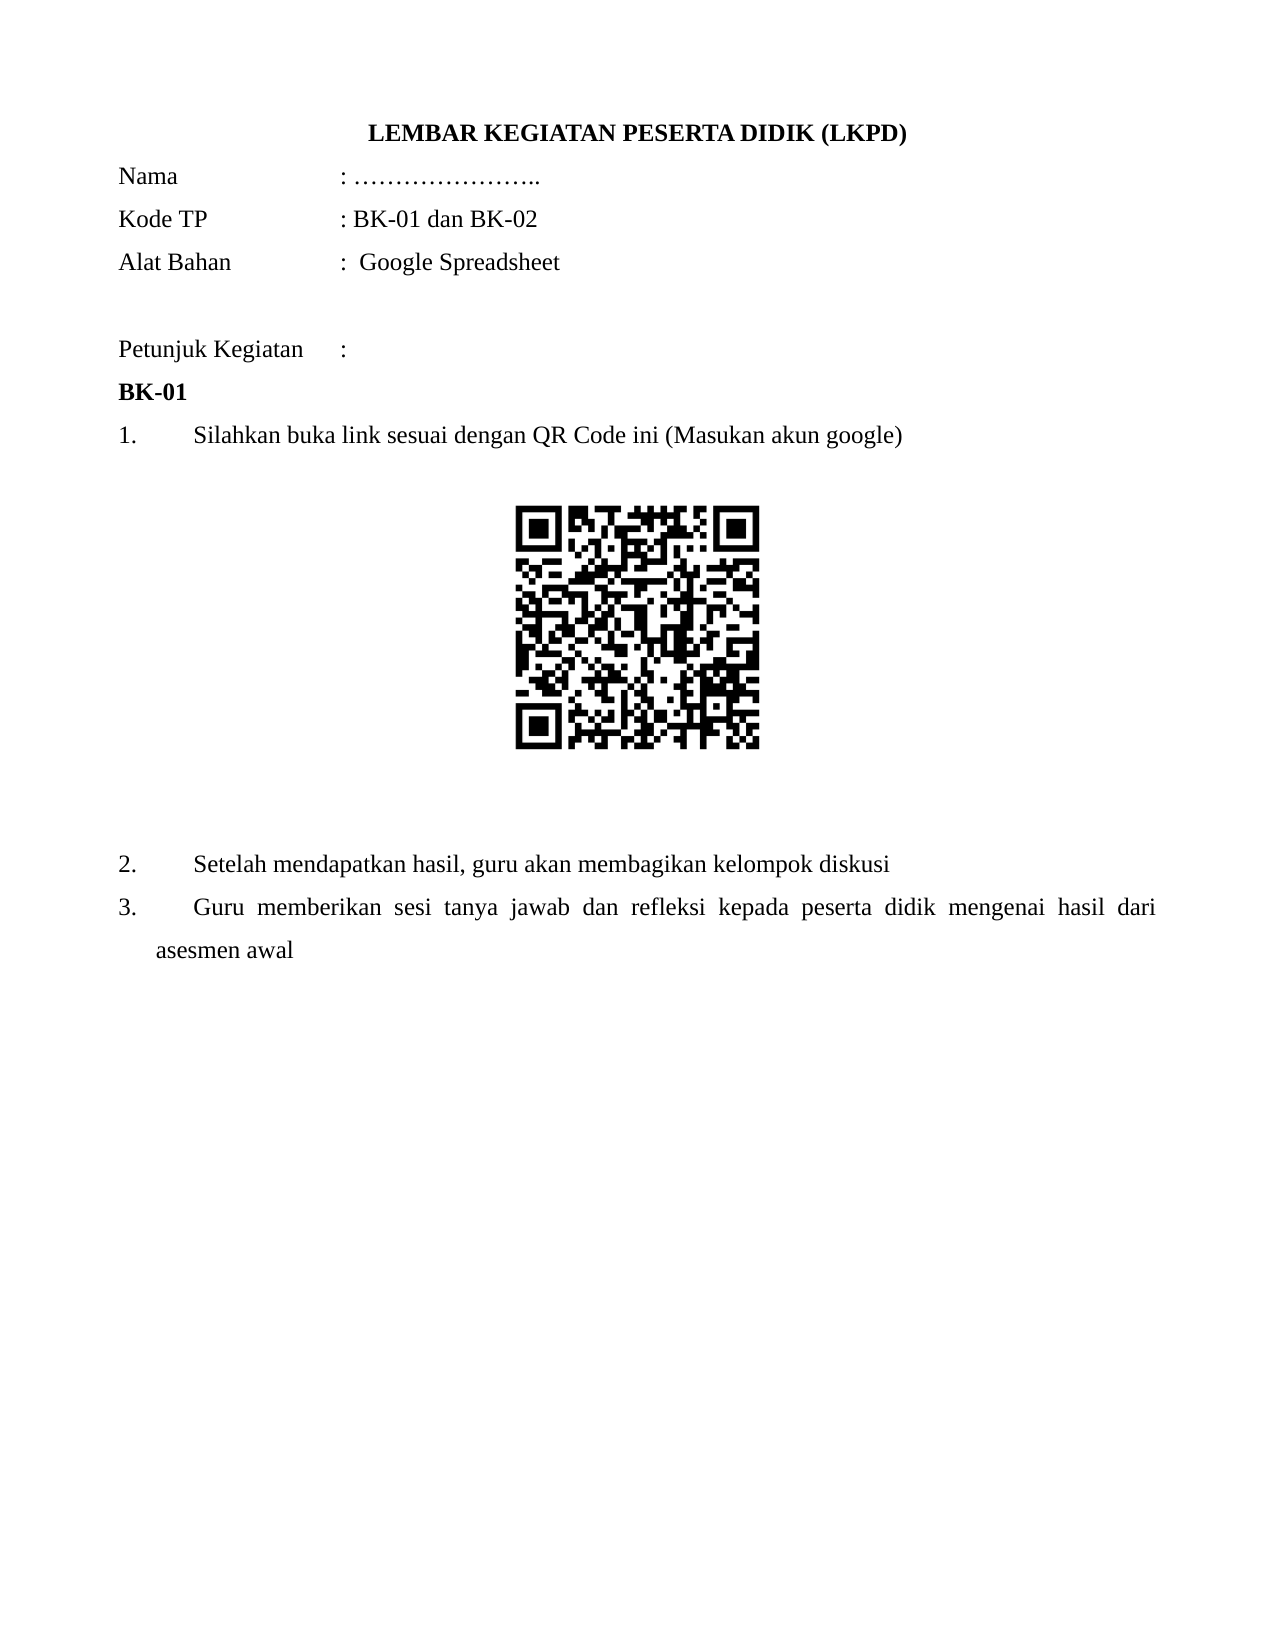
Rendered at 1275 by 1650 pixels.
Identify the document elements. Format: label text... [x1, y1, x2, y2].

text Petunjuk Kegiatan : [118, 334, 1157, 362]
text Alat Bahan : Google Spreadsheet [118, 247, 1157, 276]
text LEMBAR KEGIATAN PESERTA DIDIK (LKPD) [118, 118, 1157, 147]
text BK-01 [118, 377, 1157, 406]
text Nama : ………………….. [118, 161, 1157, 190]
list Guru memberikan sesi tanya jawab dan refleksi kepada peserta didik mengenai hasil dari asesmen awal [118, 892, 1157, 964]
list Setelah mendapatkan hasil, guru akan membagikan kelompok diskusi [118, 849, 1157, 878]
text Kode TP : BK-01 dan BK-02 [118, 204, 1157, 233]
list Silahkan buka link sesuai dengan QR Code ini (Masukan akun google) [118, 420, 1157, 449]
picture [473, 463, 802, 792]
